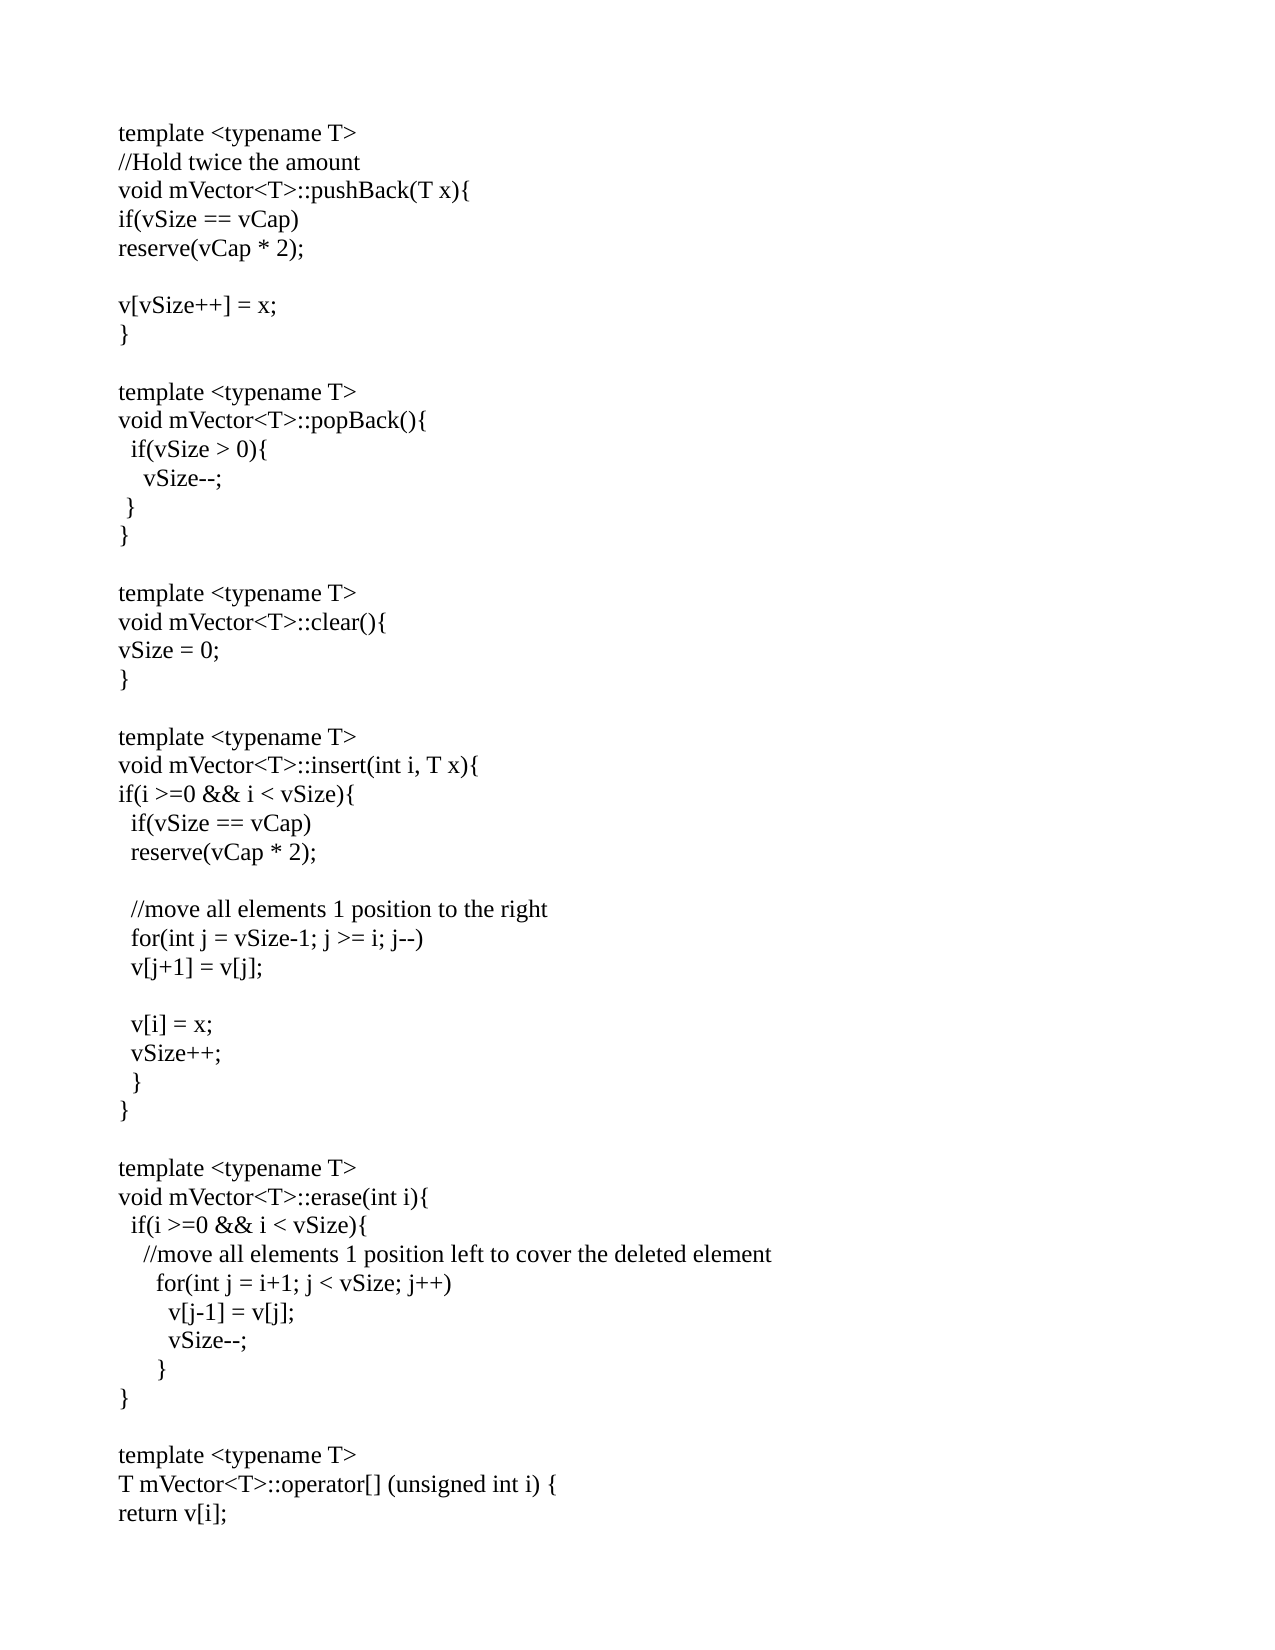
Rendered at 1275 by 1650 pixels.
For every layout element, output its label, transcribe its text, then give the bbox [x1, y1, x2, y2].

text reserve(vCap * 2); [118, 837, 1157, 866]
text if(i >=0 && i < vSize){ [118, 779, 1157, 808]
text void mVector<T>::pushBack(T x){ [118, 176, 1157, 204]
text for(int j = i+1; j < vSize; j++) [118, 1268, 1157, 1297]
text if(vSize == vCap) [118, 808, 1157, 837]
text v[j+1] = v[j]; [118, 952, 1157, 981]
text template <typename T> [118, 578, 1157, 607]
text if(i >=0 && i < vSize){ [118, 1211, 1157, 1239]
text vSize--; [118, 1326, 1157, 1354]
text void mVector<T>::clear(){ [118, 607, 1157, 636]
text if(vSize > 0){ [118, 434, 1157, 463]
text void mVector<T>::erase(int i){ [118, 1182, 1157, 1211]
text //move all elements 1 position left to cover the deleted element [118, 1239, 1157, 1268]
text template <typename T> [118, 1153, 1157, 1182]
text } [118, 521, 1157, 549]
text T mVector<T>::operator[] (unsigned int i) { [118, 1469, 1157, 1498]
text } [118, 1096, 1157, 1124]
text vSize--; [118, 463, 1157, 492]
text } [118, 1354, 1157, 1383]
text reserve(vCap * 2); [118, 233, 1157, 262]
text v[j-1] = v[j]; [118, 1297, 1157, 1326]
text } [118, 492, 1157, 521]
text void mVector<T>::insert(int i, T x){ [118, 751, 1157, 779]
text } [118, 664, 1157, 693]
text //move all elements 1 position to the right [118, 894, 1157, 923]
text } [118, 1067, 1157, 1096]
text template <typename T> [118, 722, 1157, 751]
text for(int j = vSize-1; j >= i; j--) [118, 923, 1157, 952]
text void mVector<T>::popBack(){ [118, 406, 1157, 434]
text } [118, 1383, 1157, 1412]
text vSize++; [118, 1038, 1157, 1067]
text //Hold twice the amount [118, 147, 1157, 176]
text return v[i]; [118, 1498, 1157, 1527]
text template <typename T> [118, 377, 1157, 406]
text template <typename T> [118, 1441, 1157, 1469]
text template <typename T> [118, 118, 1157, 147]
text if(vSize == vCap) [118, 204, 1157, 233]
text v[vSize++] = x; [118, 291, 1157, 319]
text vSize = 0; [118, 636, 1157, 664]
text } [118, 319, 1157, 348]
text v[i] = x; [118, 1009, 1157, 1038]
